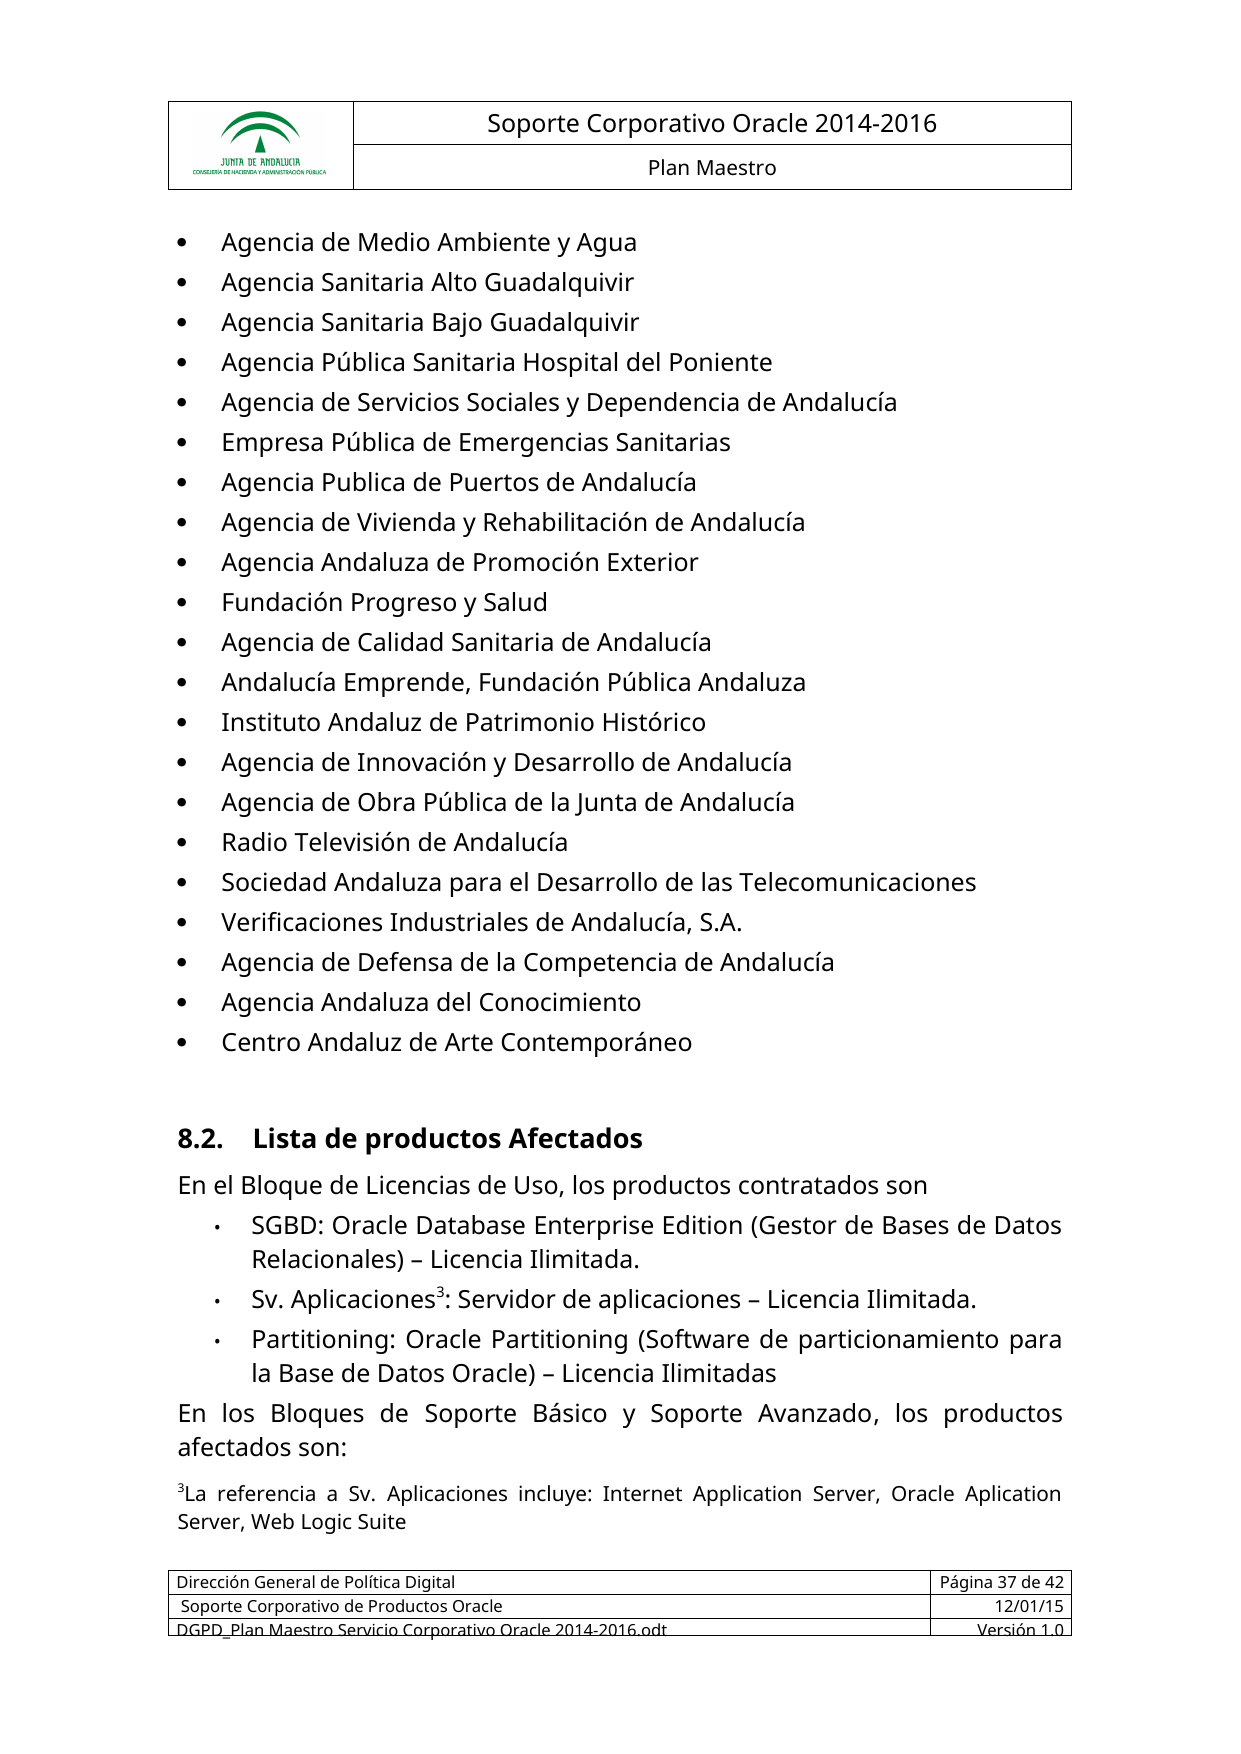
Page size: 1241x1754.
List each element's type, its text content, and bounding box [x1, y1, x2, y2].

list Centro Andaluz de Arte Contemporáneo [177, 1024, 1063, 1058]
picture [192, 110, 327, 175]
list Verificaciones Industriales de Andalucía, S.A. [177, 904, 1063, 938]
list Fundación Progreso y Salud [177, 584, 1063, 618]
list Sociedad Andaluza para el Desarrollo de las Telecomunicaciones [177, 864, 1063, 898]
list Partitioning: Oracle Partitioning (Software de particionamiento para la Base de Datos Oracle) – Licencia Ilimitadas [213, 1321, 1063, 1389]
list Sv. Aplicaciones: Servidor de aplicaciones – Licencia Ilimitada. [213, 1281, 1063, 1315]
list Agencia de Servicios Sociales y Dependencia de Andalucía [177, 384, 1063, 418]
text En los Bloques de Soporte Básico y Soporte Avanzado, los productos afectados son: [177, 1395, 1063, 1463]
list Agencia Andaluza del Conocimiento [177, 984, 1063, 1018]
list Agencia Publica de Puertos de Andalucía [177, 464, 1063, 498]
list Agencia Sanitaria Alto Guadalquivir [177, 264, 1063, 298]
list Agencia de Vivienda y Rehabilitación de Andalucía [177, 504, 1063, 538]
list SGBD: Oracle Database Enterprise Edition (Gestor de Bases de Datos Relacionales) – Licencia Ilimitada. [213, 1207, 1063, 1275]
list Agencia de Innovación y Desarrollo de Andalucía [177, 744, 1063, 778]
list La referencia a Sv. Aplicaciones incluye: Internet Application Server, Oracle Aplication Server, Web Logic Suite [177, 1479, 1063, 1536]
list Agencia de Medio Ambiente y Agua [177, 224, 1063, 258]
subtitle Lista de productos Afectados [177, 1123, 1063, 1155]
text En el Bloque de Licencias de Uso, los productos contratados son [177, 1167, 1063, 1201]
list Agencia Andaluza de Promoción Exterior [177, 544, 1063, 578]
list Agencia de Obra Pública de la Junta de Andalucía [177, 784, 1063, 818]
list Agencia de Defensa de la Competencia de Andalucía [177, 944, 1063, 978]
list Empresa Pública de Emergencias Sanitarias [177, 424, 1063, 458]
list Instituto Andaluz de Patrimonio Histórico [177, 704, 1063, 738]
list Agencia Pública Sanitaria Hospital del Poniente [177, 344, 1063, 378]
list Andalucía Emprende, Fundación Pública Andaluza [177, 664, 1063, 698]
list Agencia de Calidad Sanitaria de Andalucía [177, 624, 1063, 658]
list Radio Televisión de Andalucía [177, 824, 1063, 858]
list Agencia Sanitaria Bajo Guadalquivir [177, 304, 1063, 338]
